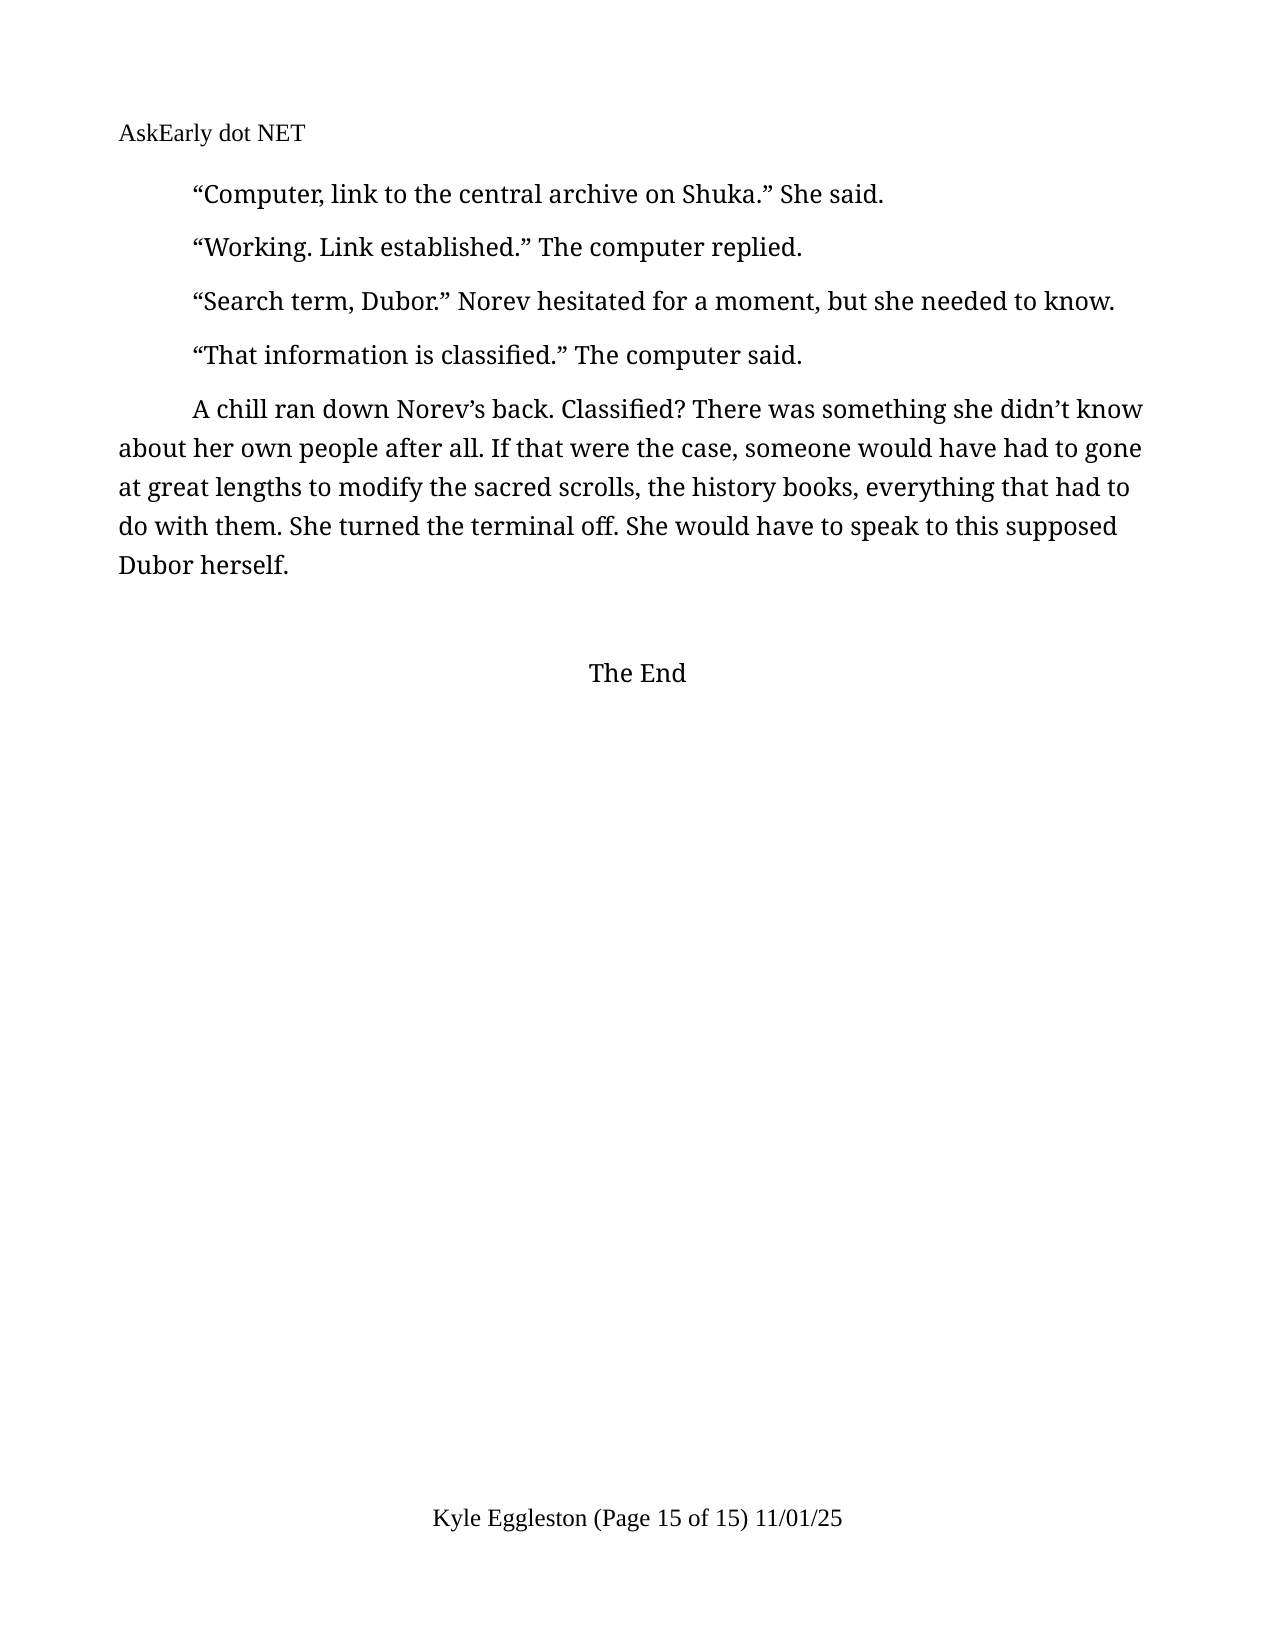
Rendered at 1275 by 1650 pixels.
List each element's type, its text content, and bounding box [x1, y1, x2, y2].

text “Computer, link to the central archive on Shuka.” She said. [118, 176, 1157, 210]
text “That information is classified.” The computer said. [118, 338, 1157, 372]
text “Search term, Dubor.” Norev hesitated for a moment, but she needed to know. [118, 284, 1157, 318]
text A chill ran down Norev’s back. Classified? There was something she didn’t know about her own people after all. If that were the case, someone would have had to gone at great lengths to modify the sacred scrolls, the history books, everything that had to do with them. She turned the terminal off. She would have to speak to this supposed Dubor herself. [118, 391, 1157, 582]
text The End [118, 656, 1157, 689]
text “Working. Link established.” The computer replied. [118, 230, 1157, 264]
